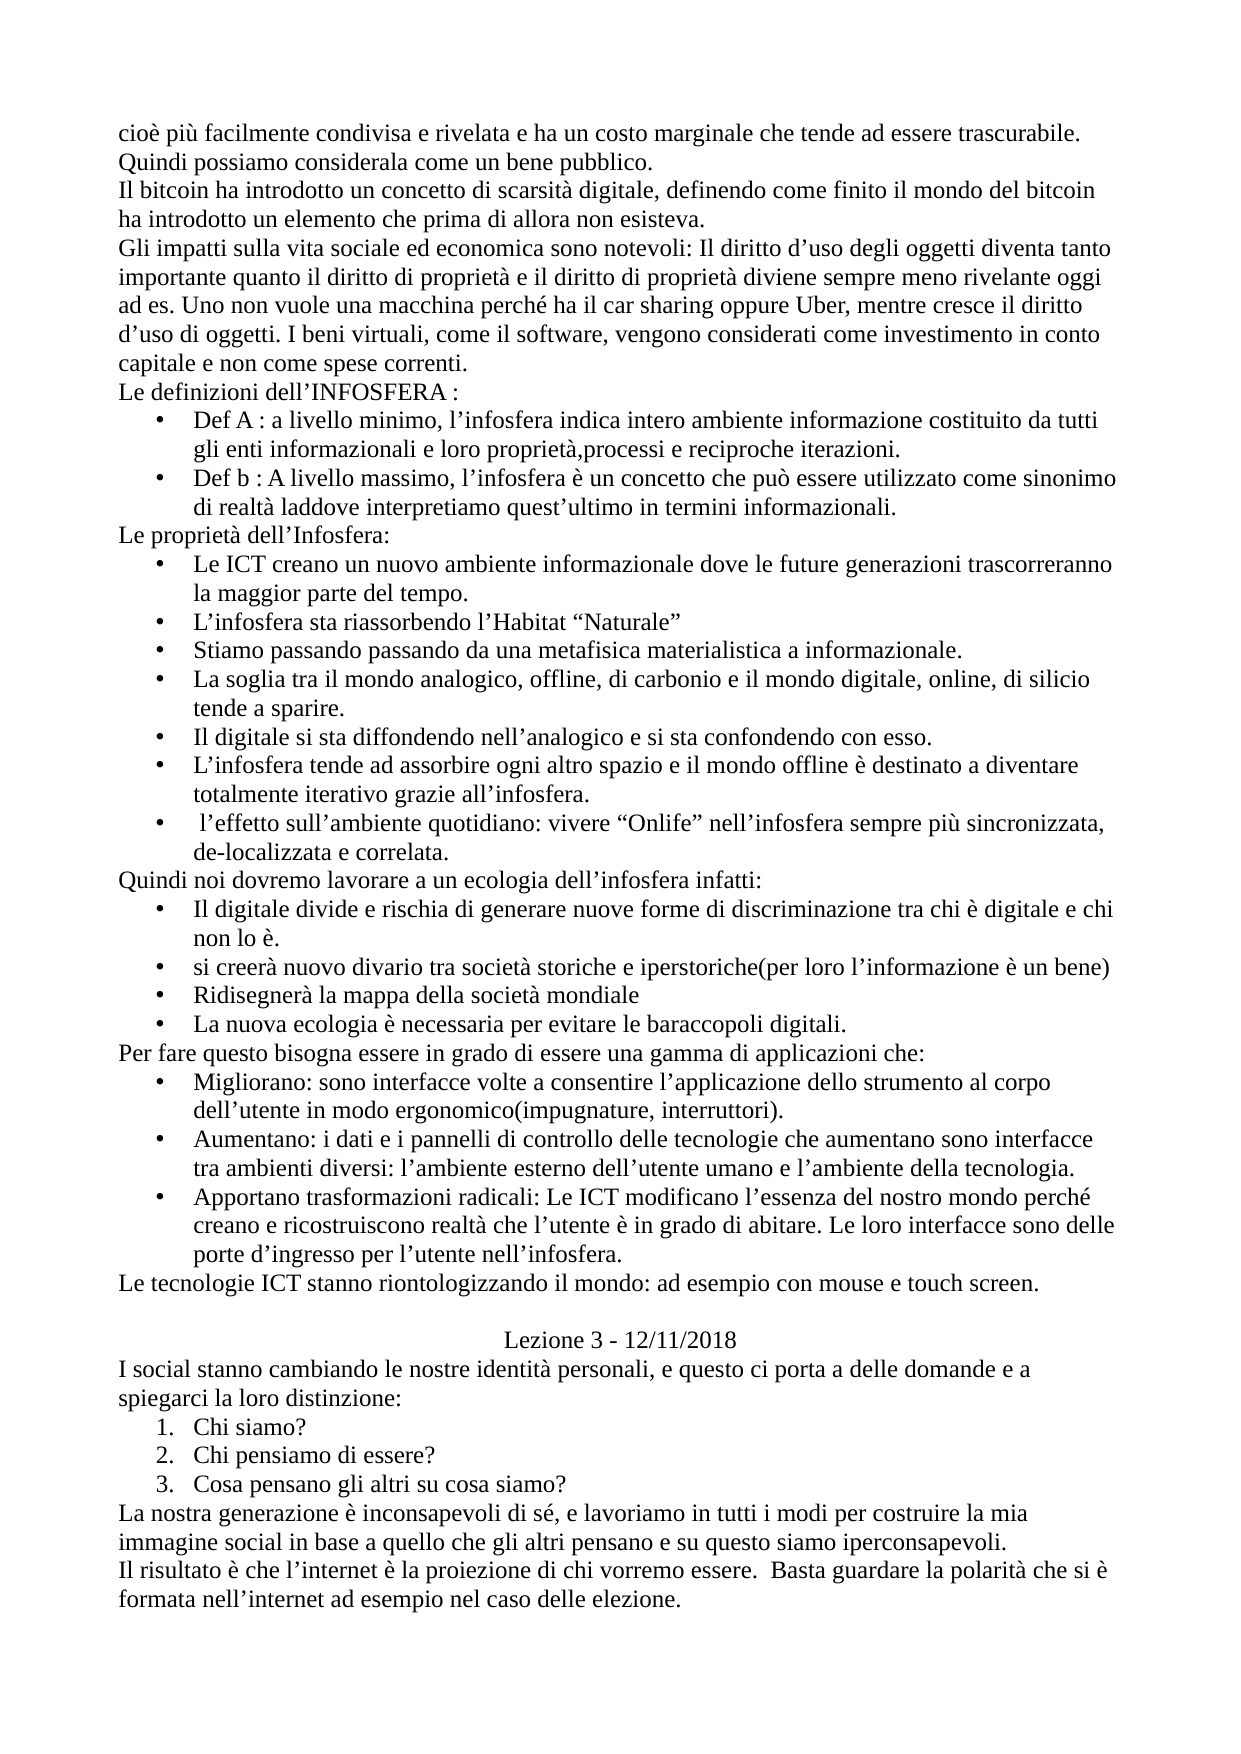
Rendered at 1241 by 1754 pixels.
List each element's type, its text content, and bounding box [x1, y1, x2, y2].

text I social stanno cambiando le nostre identità personali, e questo ci porta a delle domande e a spiegarci la loro distinzione: [118, 1354, 1122, 1412]
list Chi siamo? [156, 1412, 1122, 1441]
list Chi pensiamo di essere? [156, 1441, 1122, 1469]
list L’infosfera tende ad assorbire ogni altro spazio e il mondo offline è destinato a diventare totalmente iterativo grazie all’infosfera. [156, 751, 1122, 808]
list Il digitale si sta diffondendo nell’analogico e si sta confondendo con esso. [156, 722, 1122, 751]
text Gli impatti sulla vita sociale ed economica sono notevoli: Il diritto d’uso degli oggetti diventa tanto importante quanto il diritto di proprietà e il diritto di proprietà diviene sempre meno rivelante oggi ad es. Uno non vuole una macchina perché ha il car sharing oppure Uber, mentre cresce il diritto d’uso di oggetti. I beni virtuali, come il software, vengono considerati come investimento in conto capitale e non come spese correnti. [118, 233, 1122, 377]
list La soglia tra il mondo analogico, offline, di carbonio e il mondo digitale, online, di silicio tende a sparire. [156, 664, 1122, 722]
text Quindi noi dovremo lavorare a un ecologia dell’infosfera infatti: [118, 866, 1122, 894]
text Le definizioni dell’INFOSFERA : [118, 377, 1122, 406]
text Il risultato è che l’internet è la proiezione di chi vorremo essere. Basta guardare la polarità che si è formata nell’internet ad esempio nel caso delle elezione. [118, 1556, 1122, 1613]
text cioè più facilmente condivisa e rivelata e ha un costo marginale che tende ad essere trascurabile. Quindi possiamo considerala come un bene pubblico. [118, 118, 1122, 176]
list Apportano trasformazioni radicali: Le ICT modificano l’essenza del nostro mondo perché creano e ricostruiscono realtà che l’utente è in grado di abitare. Le loro interfacce sono delle porte d’ingresso per l’utente nell’infosfera. [156, 1182, 1122, 1268]
list Le ICT creano un nuovo ambiente informazionale dove le future generazioni trascorreranno la maggior parte del tempo. [156, 549, 1122, 607]
list Stiamo passando passando da una metafisica materialistica a informazionale. [156, 636, 1122, 664]
text Il bitcoin ha introdotto un concetto di scarsità digitale, definendo come finito il mondo del bitcoin ha introdotto un elemento che prima di allora non esisteva. [118, 176, 1122, 233]
list Ridisegnerà la mappa della società mondiale [156, 981, 1122, 1009]
list Cosa pensano gli altri su cosa siamo? [156, 1469, 1122, 1498]
text Le tecnologie ICT stanno riontologizzando il mondo: ad esempio con mouse e touch screen. [118, 1268, 1122, 1297]
text Lezione 3 - 12/11/2018 [118, 1326, 1122, 1354]
list Def A : a livello minimo, l’infosfera indica intero ambiente informazione costituito da tutti gli enti informazionali e loro proprietà,processi e reciproche iterazioni. [156, 406, 1122, 463]
list L’infosfera sta riassorbendo l’Habitat “Naturale” [156, 607, 1122, 636]
text La nostra generazione è inconsapevoli di sé, e lavoriamo in tutti i modi per costruire la mia immagine social in base a quello che gli altri pensano e su questo siamo iperconsapevoli. [118, 1498, 1122, 1556]
text Le proprietà dell’Infosfera: [118, 521, 1122, 549]
list Il digitale divide e rischia di generare nuove forme di discriminazione tra chi è digitale e chi non lo è. [156, 894, 1122, 952]
list l’effetto sull’ambiente quotidiano: vivere “Onlife” nell’infosfera sempre più sincronizzata, de-localizzata e correlata. [156, 808, 1122, 866]
list si creerà nuovo divario tra società storiche e iperstoriche(per loro l’informazione è un bene) [156, 952, 1122, 981]
list Migliorano: sono interfacce volte a consentire l’applicazione dello strumento al corpo dell’utente in modo ergonomico(impugnature, interruttori). [156, 1067, 1122, 1124]
text Per fare questo bisogna essere in grado di essere una gamma di applicazioni che: [118, 1038, 1122, 1067]
list Aumentano: i dati e i pannelli di controllo delle tecnologie che aumentano sono interfacce tra ambienti diversi: l’ambiente esterno dell’utente umano e l’ambiente della tecnologia. [156, 1124, 1122, 1182]
list La nuova ecologia è necessaria per evitare le baraccopoli digitali. [156, 1009, 1122, 1038]
list Def b : A livello massimo, l’infosfera è un concetto che può essere utilizzato come sinonimo di realtà laddove interpretiamo quest’ultimo in termini informazionali. [156, 463, 1122, 521]
